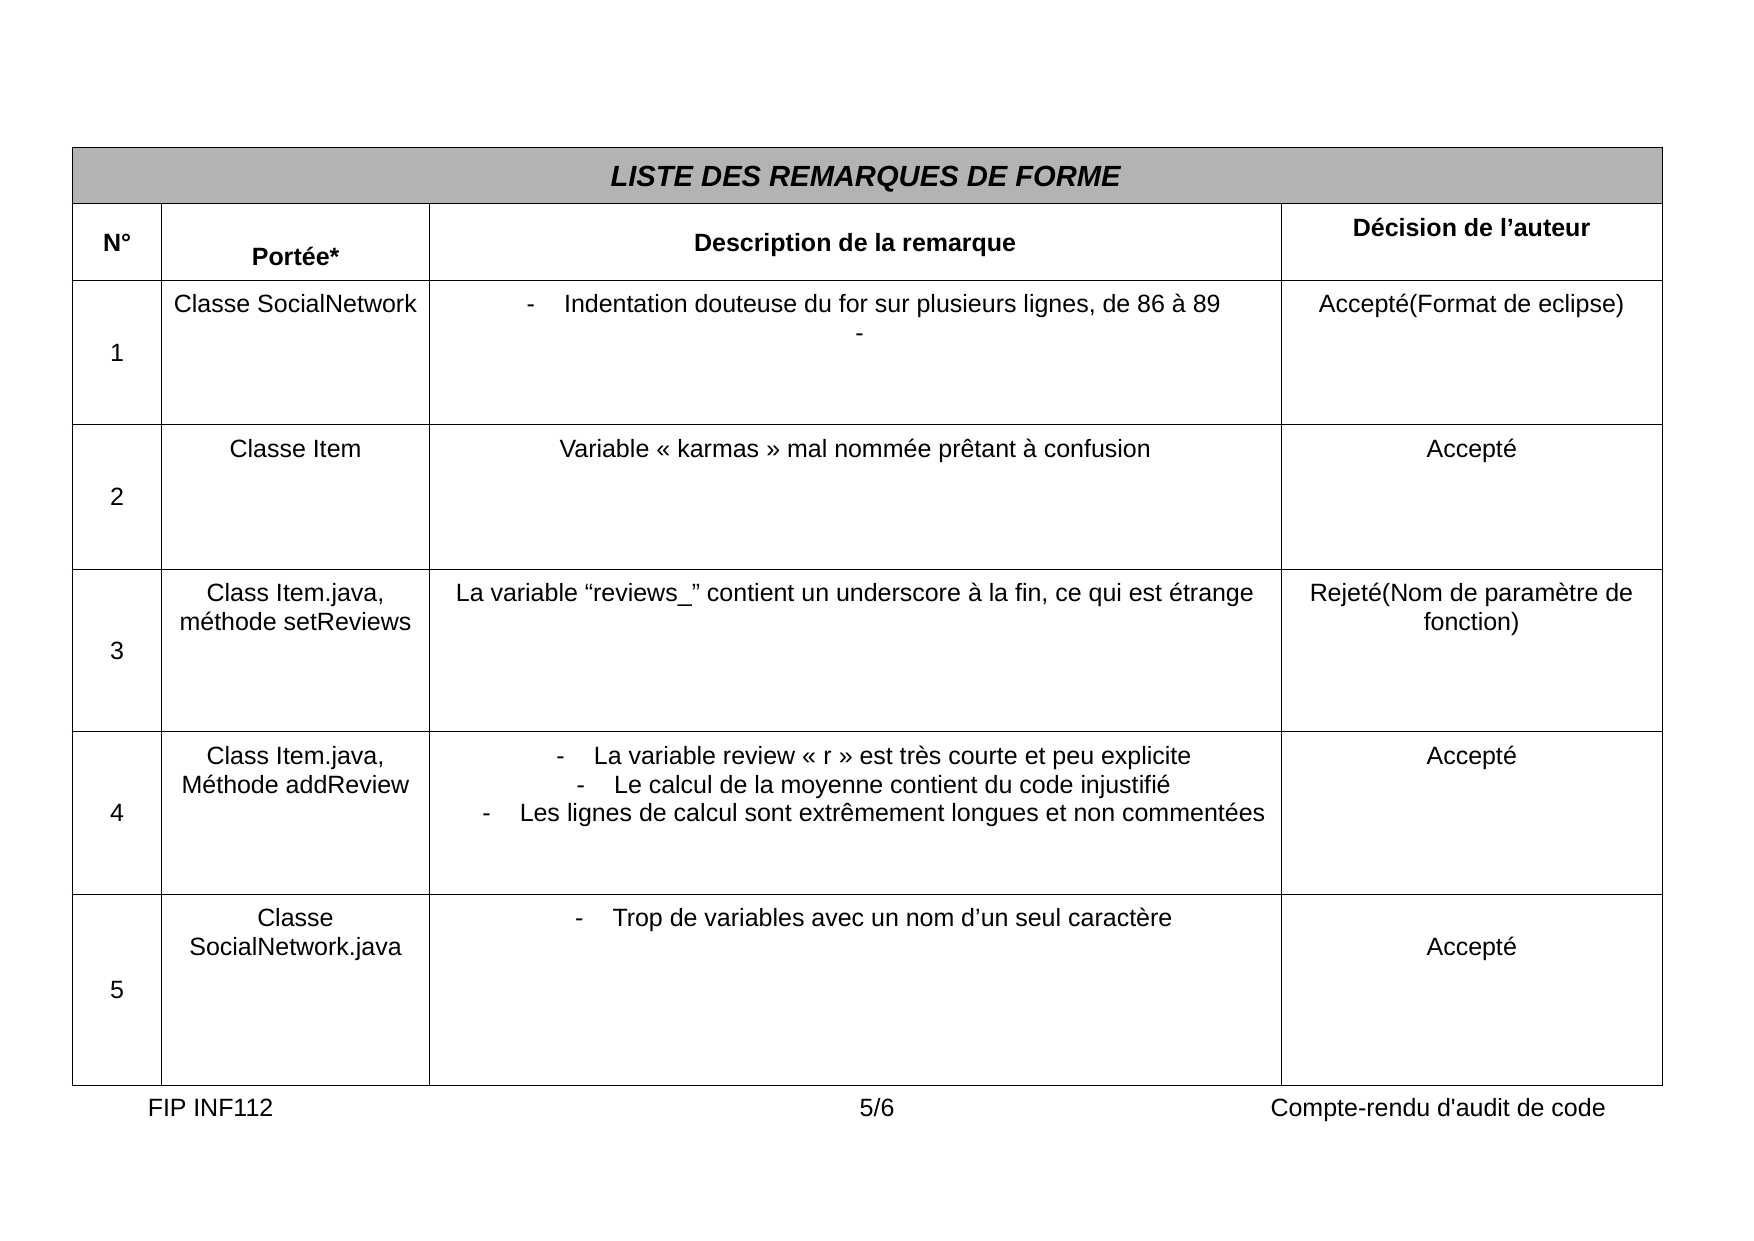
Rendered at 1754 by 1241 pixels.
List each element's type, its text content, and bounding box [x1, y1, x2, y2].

table_cell Rejeté(Nom de paramètre de fonction) [1282, 570, 1662, 731]
table_cell Décision de l’auteur [1282, 204, 1662, 279]
table_cell La variable review « r » est très courte et peu explicite Le calcul de la moyenne contient du code injustifié Les lignes de calcul sont extrêmement longues et non commentées [430, 732, 1281, 893]
table_cell 5 [73, 895, 161, 1085]
table_cell 2 [73, 425, 161, 568]
table_cell La variable “reviews_” contient un underscore à la fin, ce qui est étrange [430, 570, 1281, 731]
table_cell 3 [73, 570, 161, 731]
table_cell Variable « karmas » mal nommée prêtant à confusion [430, 425, 1281, 568]
table_cell Class Item.java, Méthode addReview [162, 732, 429, 893]
table_cell Classe Item [162, 425, 429, 568]
table_cell Description de la remarque [430, 204, 1281, 279]
table_cell Accepté [1282, 895, 1662, 1085]
table_cell N° [73, 204, 161, 279]
table_cell Trop de variables avec un nom d’un seul caractère [430, 895, 1281, 1085]
table_cell 4 [73, 732, 161, 893]
table_cell 1 [73, 281, 161, 424]
table_cell Classe SocialNetwork [162, 281, 429, 424]
table_cell Accepté(Format de eclipse) [1282, 281, 1662, 424]
table_cell Indentation douteuse du for sur plusieurs lignes, de 86 à 89 [430, 281, 1281, 424]
table_cell Accepté [1282, 732, 1662, 893]
table_cell Accepté [1282, 425, 1662, 568]
table_cell Classe SocialNetwork.java [162, 895, 429, 1085]
table_header LISTE DES REMARQUES DE FORME [73, 148, 1662, 203]
table_cell Portée* [162, 204, 429, 279]
table_cell Class Item.java, méthode setReviews [162, 570, 429, 731]
